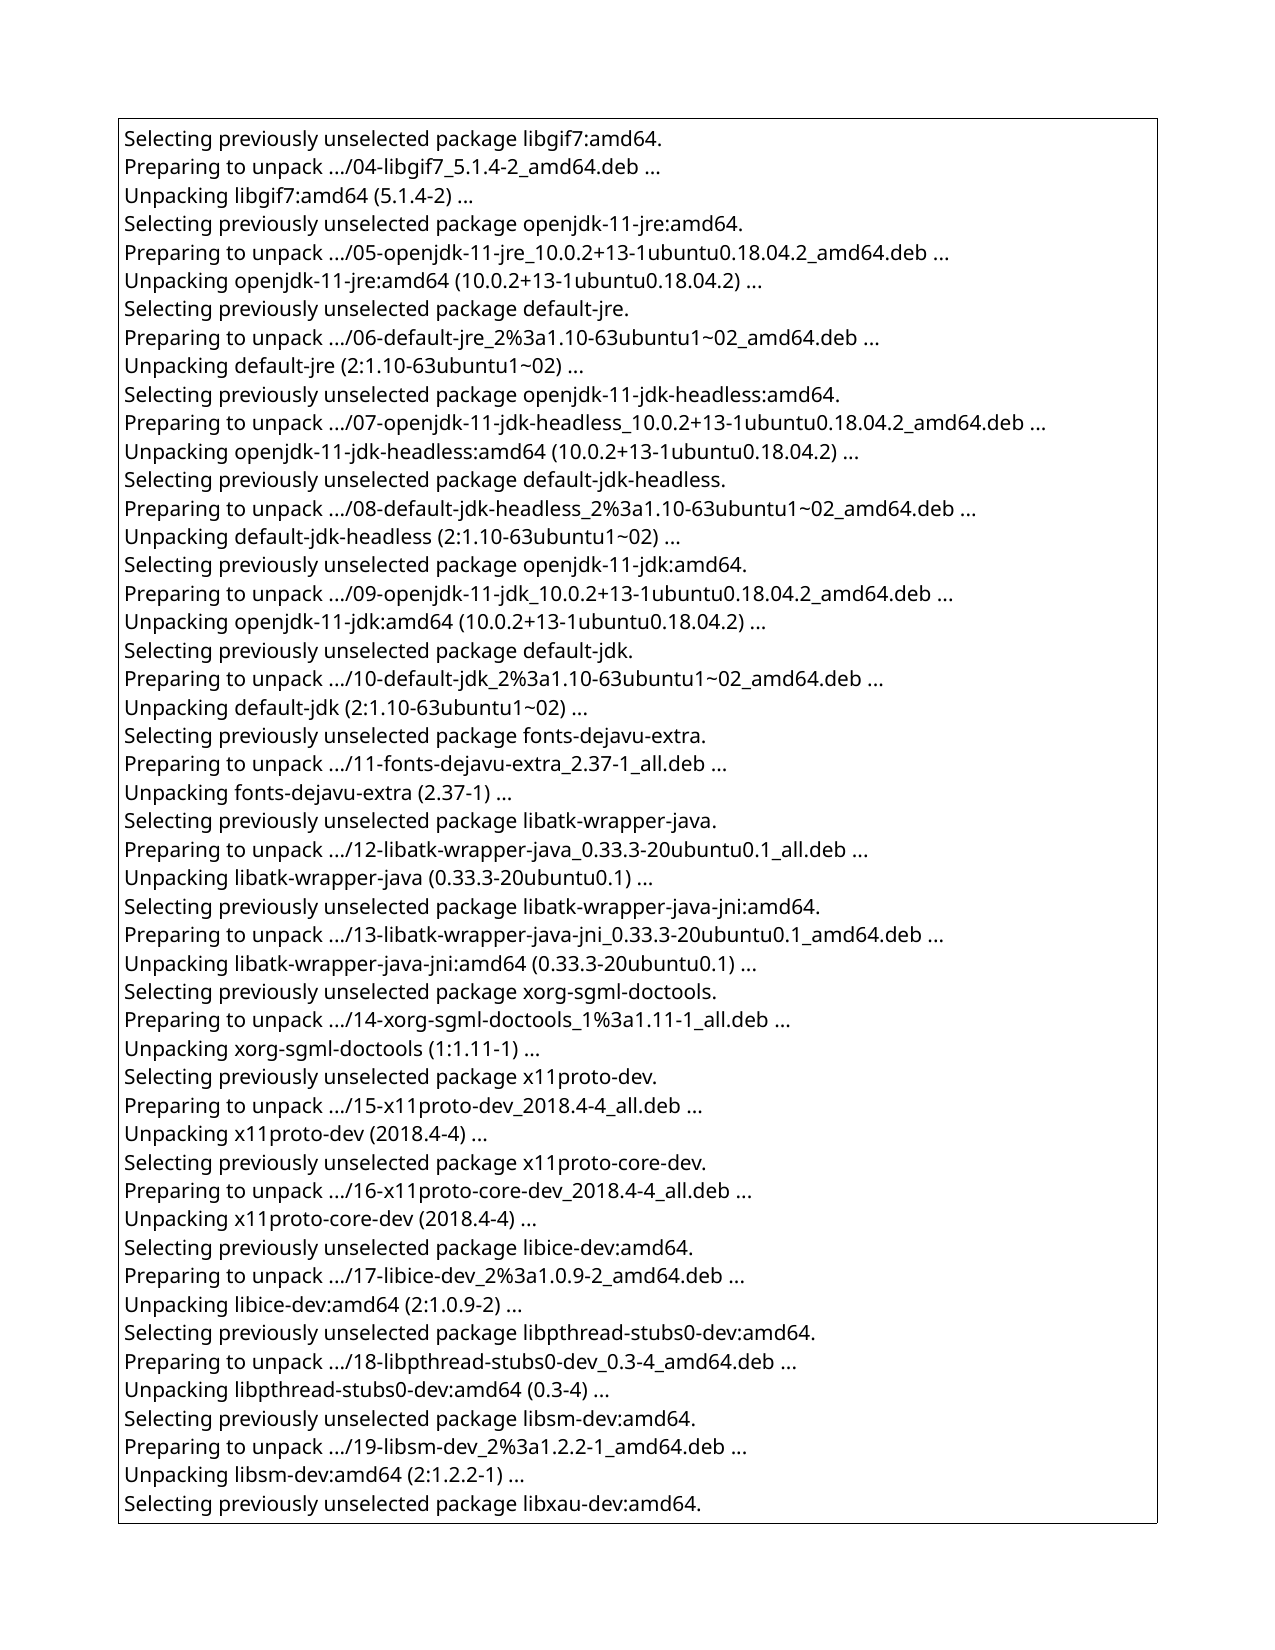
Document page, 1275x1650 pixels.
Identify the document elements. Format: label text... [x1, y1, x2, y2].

table_header Selecting previously unselected package libgif7:amd64. Preparing to unpack .../04-libgif7_5.1.4-2_amd64.deb ... Unpacking libgif7:amd64 (5.1.4-2) ... Selecting previously unselected package openjdk-11-jre:amd64. Preparing to unpack .../05-openjdk-11-jre_10.0.2+13-1ubuntu0.18.04.2_amd64.deb ... Unpacking openjdk-11-jre:amd64 (10.0.2+13-1ubuntu0.18.04.2) ... Selecting previously unselected package default-jre. Preparing to unpack .../06-default-jre_2%3a1.10-63ubuntu1~02_amd64.deb ... Unpacking default-jre (2:1.10-63ubuntu1~02) ... Selecting previously unselected package openjdk-11-jdk-headless:amd64. Preparing to unpack .../07-openjdk-11-jdk-headless_10.0.2+13-1ubuntu0.18.04.2_amd64.deb ... Unpacking openjdk-11-jdk-headless:amd64 (10.0.2+13-1ubuntu0.18.04.2) ... Selecting previously unselected package default-jdk-headless. Preparing to unpack .../08-default-jdk-headless_2%3a1.10-63ubuntu1~02_amd64.deb ... Unpacking default-jdk-headless (2:1.10-63ubuntu1~02) ... Selecting previously unselected package openjdk-11-jdk:amd64. Preparing to unpack .../09-openjdk-11-jdk_10.0.2+13-1ubuntu0.18.04.2_amd64.deb ... Unpacking openjdk-11-jdk:amd64 (10.0.2+13-1ubuntu0.18.04.2) ... Selecting previously unselected package default-jdk. Preparing to unpack .../10-default-jdk_2%3a1.10-63ubuntu1~02_amd64.deb ... Unpacking default-jdk (2:1.10-63ubuntu1~02) ... Selecting previously unselected package fonts-dejavu-extra. Preparing to unpack .../11-fonts-dejavu-extra_2.37-1_all.deb ... Unpacking fonts-dejavu-extra (2.37-1) ... Selecting previously unselected package libatk-wrapper-java. Preparing to unpack .../12-libatk-wrapper-java_0.33.3-20ubuntu0.1_all.deb ... Unpacking libatk-wrapper-java (0.33.3-20ubuntu0.1) ... Selecting previously unselected package libatk-wrapper-java-jni:amd64. Preparing to unpack .../13-libatk-wrapper-java-jni_0.33.3-20ubuntu0.1_amd64.deb ... Unpacking libatk-wrapper-java-jni:amd64 (0.33.3-20ubuntu0.1) ... Selecting previously unselected package xorg-sgml-doctools. Preparing to unpack .../14-xorg-sgml-doctools_1%3a1.11-1_all.deb ... Unpacking xorg-sgml-doctools (1:1.11-1) ... Selecting previously unselected package x11proto-dev. Preparing to unpack .../15-x11proto-dev_2018.4-4_all.deb ... Unpacking x11proto-dev (2018.4-4) ... Selecting previously unselected package x11proto-core-dev. Preparing to unpack .../16-x11proto-core-dev_2018.4-4_all.deb ... Unpacking x11proto-core-dev (2018.4-4) ... Selecting previously unselected package libice-dev:amd64. Preparing to unpack .../17-libice-dev_2%3a1.0.9-2_amd64.deb ... Unpacking libice-dev:amd64 (2:1.0.9-2) ... Selecting previously unselected package libpthread-stubs0-dev:amd64. Preparing to unpack .../18-libpthread-stubs0-dev_0.3-4_amd64.deb ... Unpacking libpthread-stubs0-dev:amd64 (0.3-4) ... Selecting previously unselected package libsm-dev:amd64. Preparing to unpack .../19-libsm-dev_2%3a1.2.2-1_amd64.deb ... Unpacking libsm-dev:amd64 (2:1.2.2-1) ... Selecting previously unselected package libxau-dev:amd64. [119, 119, 1157, 1523]
